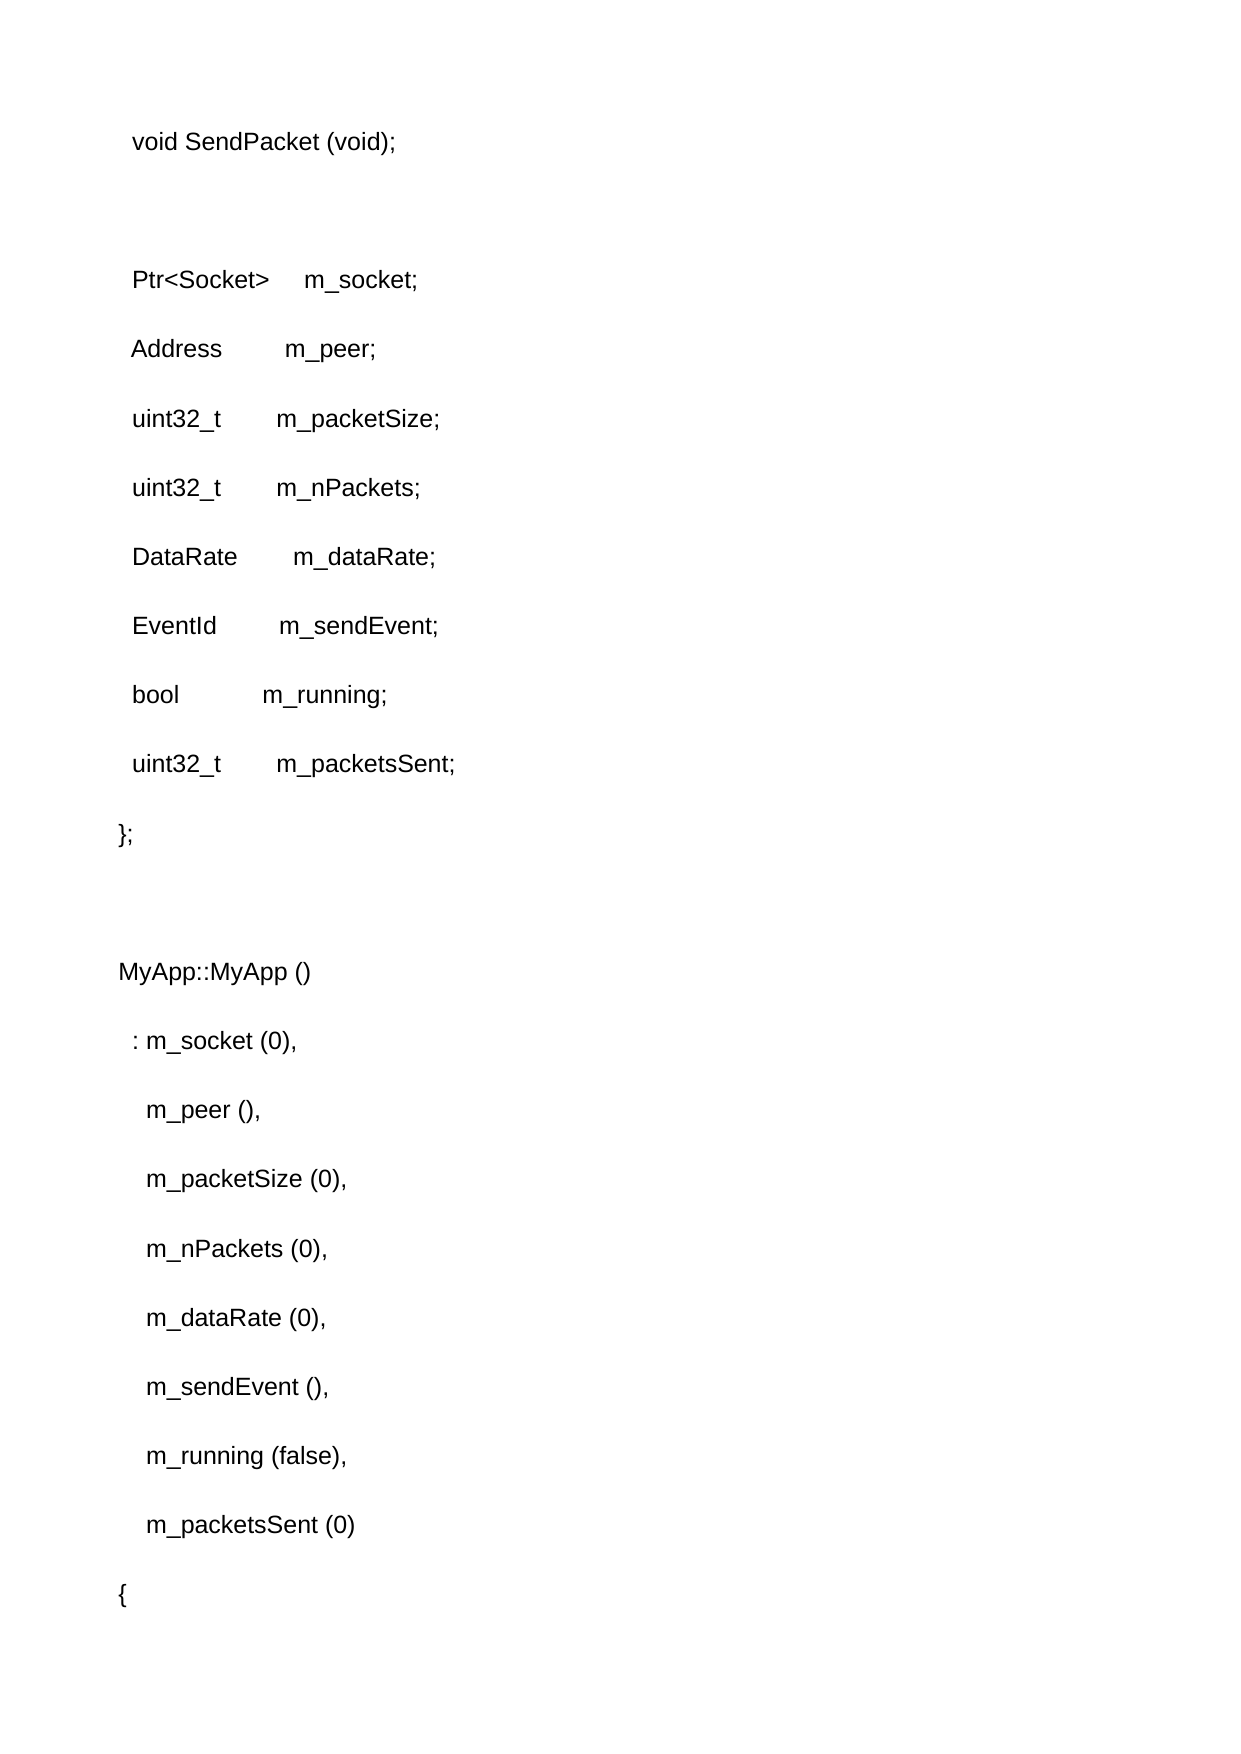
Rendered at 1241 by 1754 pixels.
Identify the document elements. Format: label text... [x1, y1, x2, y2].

text Address m_peer; [118, 326, 1122, 363]
text uint32_t m_packetsSent; [118, 741, 1122, 778]
text bool m_running; [118, 671, 1122, 709]
text m_peer (), [118, 1086, 1122, 1124]
text : m_socket (0), [118, 1017, 1122, 1055]
text EventId m_sendEvent; [118, 602, 1122, 640]
text MyApp::MyApp () [118, 948, 1122, 986]
text { [118, 1571, 1122, 1608]
text }; [118, 810, 1122, 847]
text Ptr<Socket> m_socket; [118, 256, 1122, 294]
text m_nPackets (0), [118, 1225, 1122, 1262]
text m_packetsSent (0) [118, 1501, 1122, 1539]
text uint32_t m_packetSize; [118, 395, 1122, 432]
text DataRate m_dataRate; [118, 533, 1122, 571]
text m_packetSize (0), [118, 1156, 1122, 1193]
text m_sendEvent (), [118, 1363, 1122, 1401]
text uint32_t m_nPackets; [118, 464, 1122, 501]
text void SendPacket (void); [118, 118, 1122, 156]
text m_running (false), [118, 1432, 1122, 1470]
text m_dataRate (0), [118, 1294, 1122, 1331]
